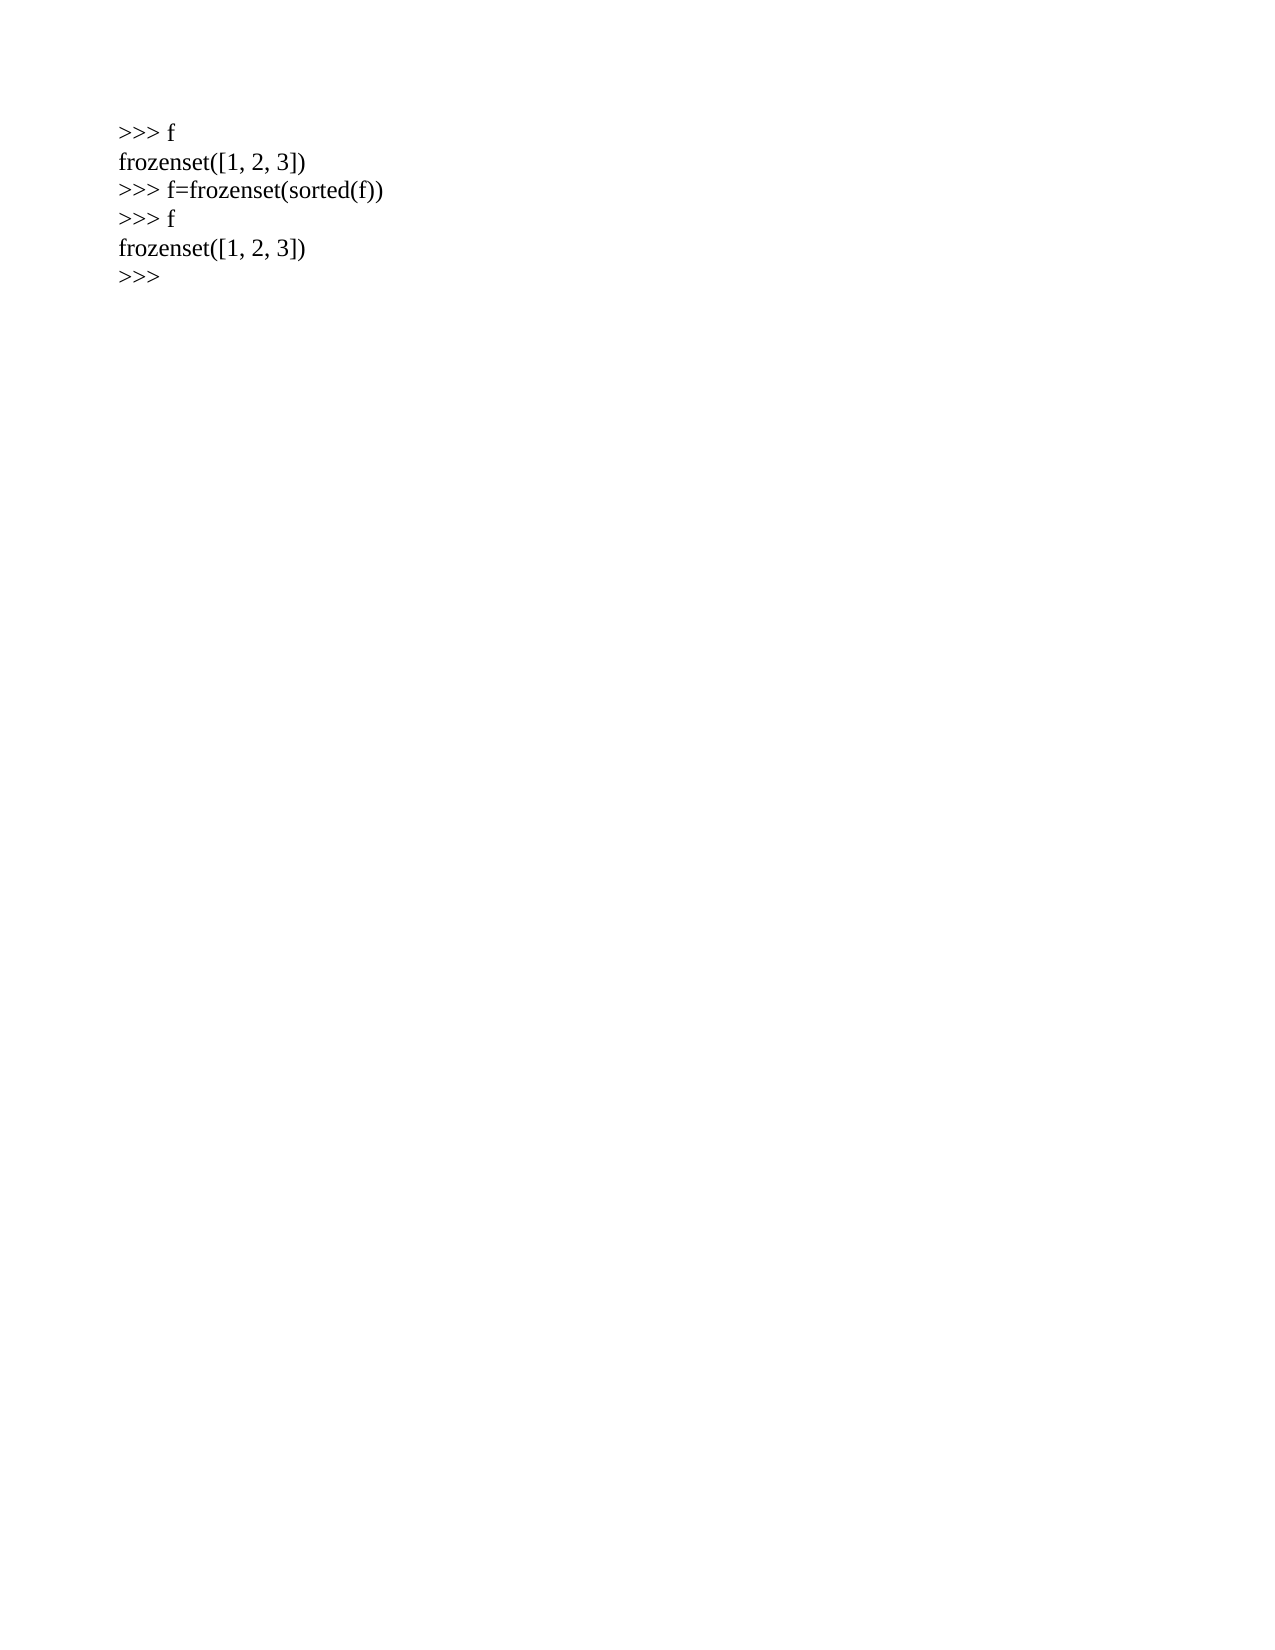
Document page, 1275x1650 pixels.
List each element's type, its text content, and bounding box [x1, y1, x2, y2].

text >>> f=frozenset(sorted(f)) [118, 176, 1157, 204]
text >>> f [118, 204, 1157, 233]
text >>> f [118, 118, 1157, 147]
text frozenset([1, 2, 3]) [118, 147, 1157, 176]
text >>> [118, 262, 1157, 291]
text frozenset([1, 2, 3]) [118, 233, 1157, 262]
